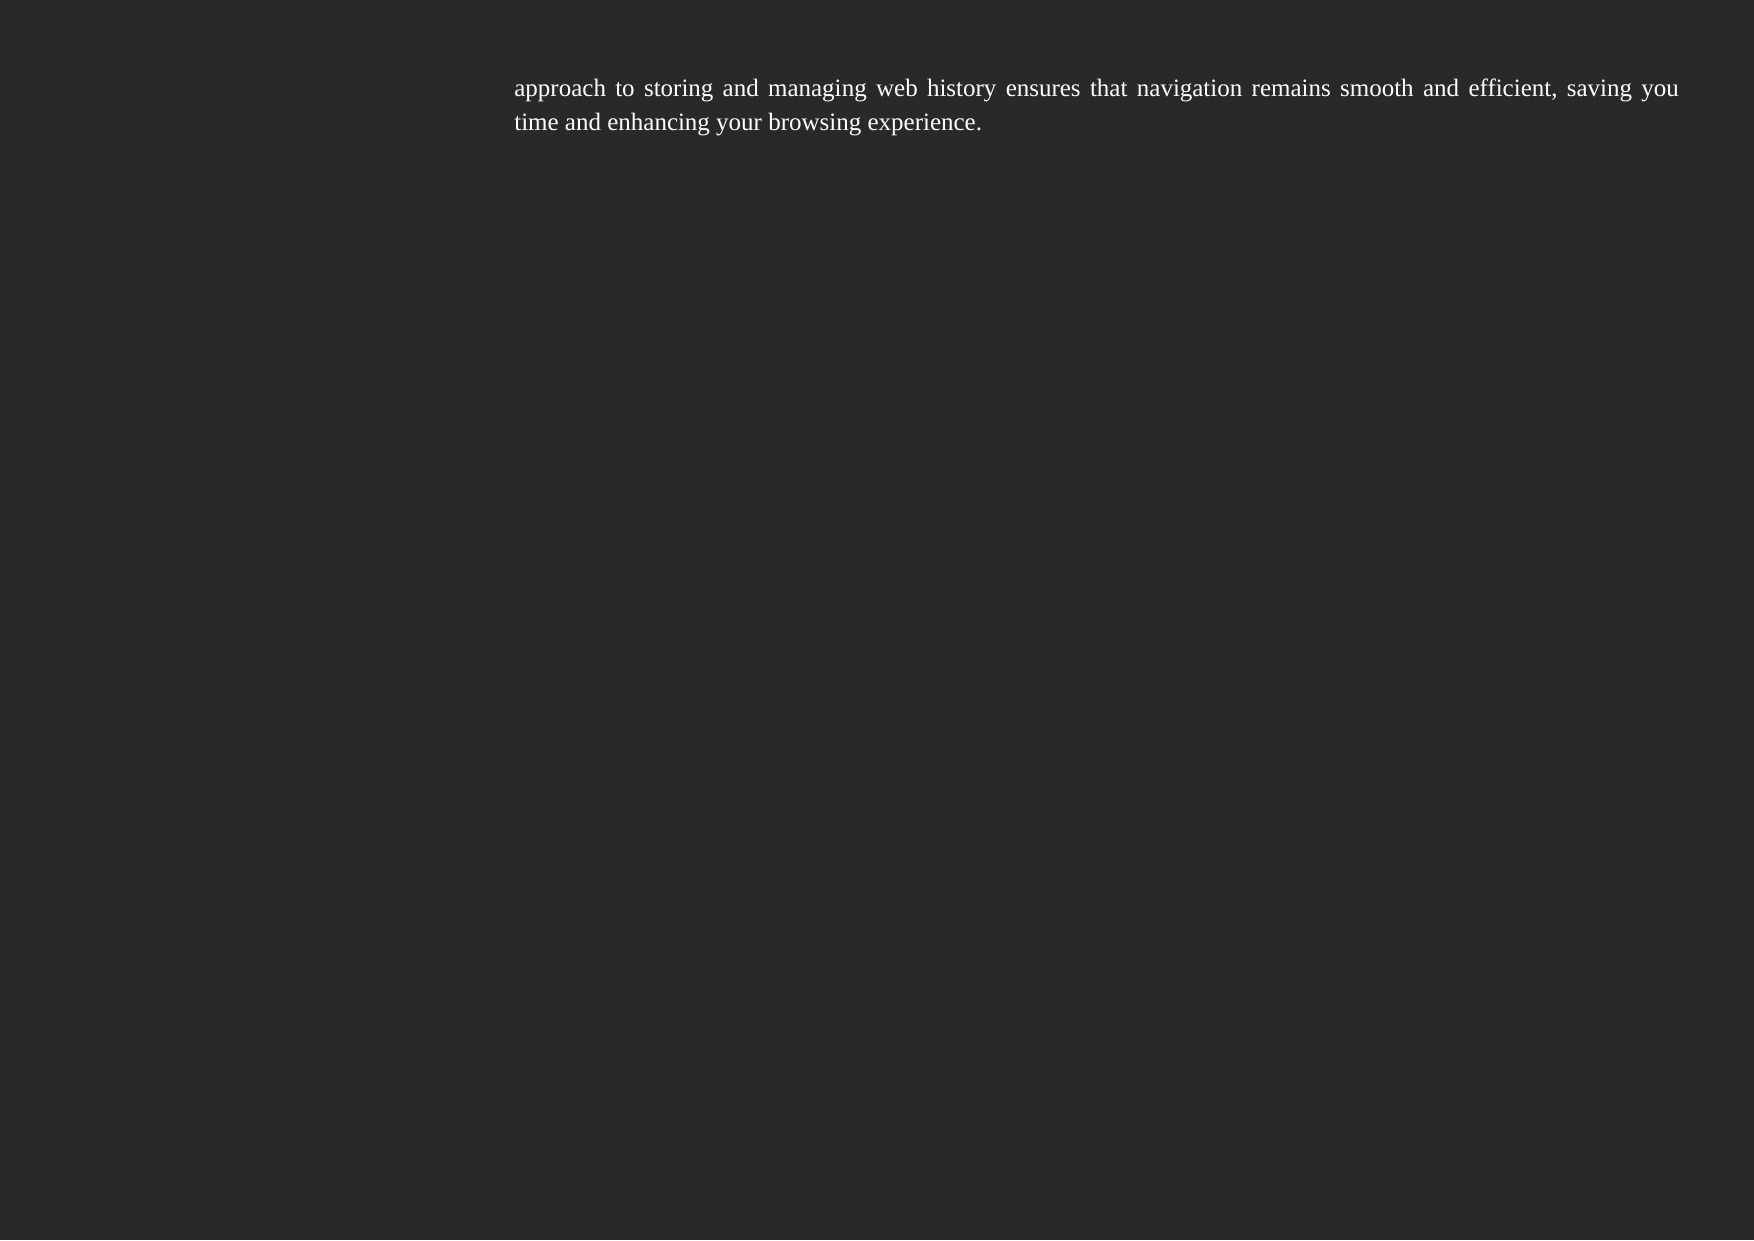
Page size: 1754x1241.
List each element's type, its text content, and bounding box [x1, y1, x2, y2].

subtitle approach to storing and managing web history ensures that navigation remains smooth and efficient, saving you time and enhancing your browsing experience. [514, 73, 1680, 135]
